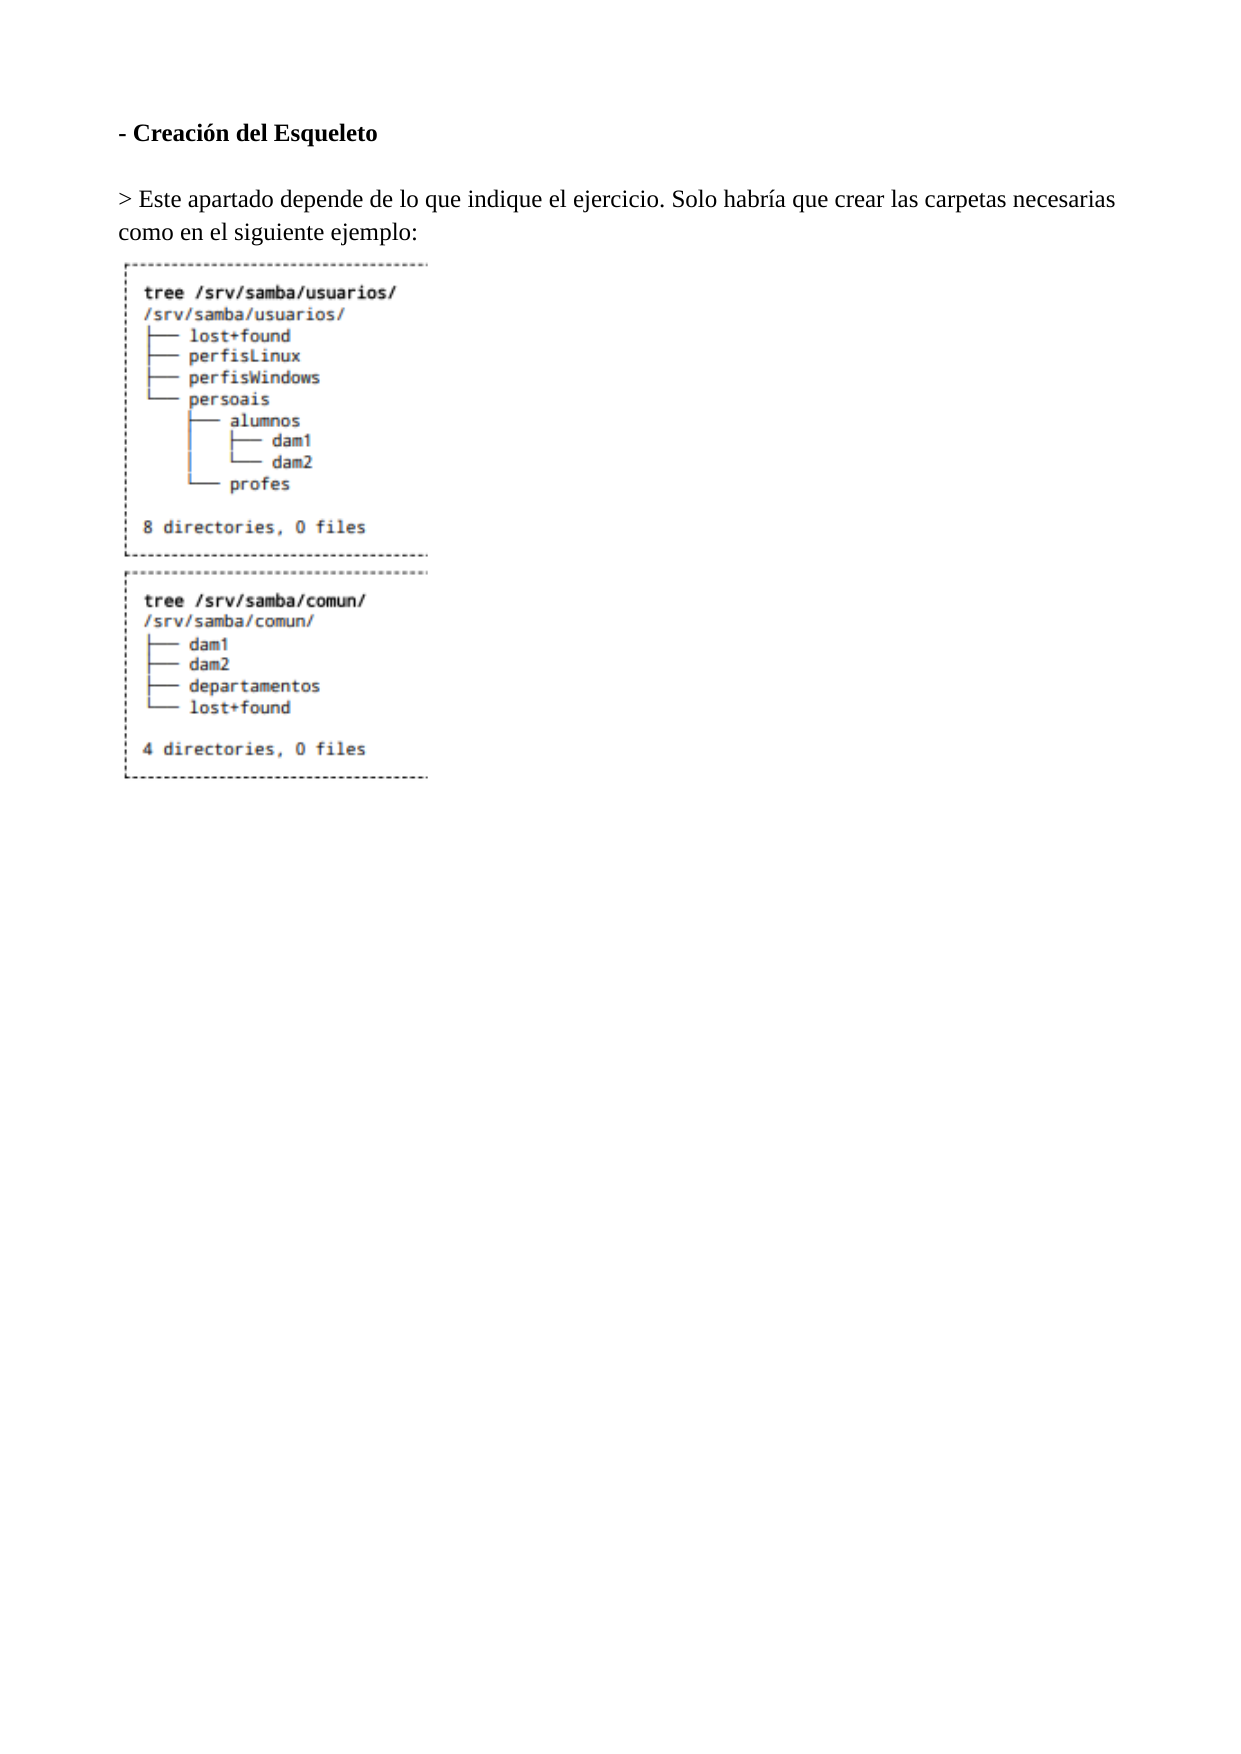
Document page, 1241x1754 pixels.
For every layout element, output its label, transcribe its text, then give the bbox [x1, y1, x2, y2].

picture [118, 252, 428, 786]
text > Este apartado depende de lo que indique el ejercicio. Solo habría que crear las carpetas necesarias como en el siguiente ejemplo: [118, 184, 1122, 246]
text - Creación del Esqueleto [118, 118, 1122, 147]
